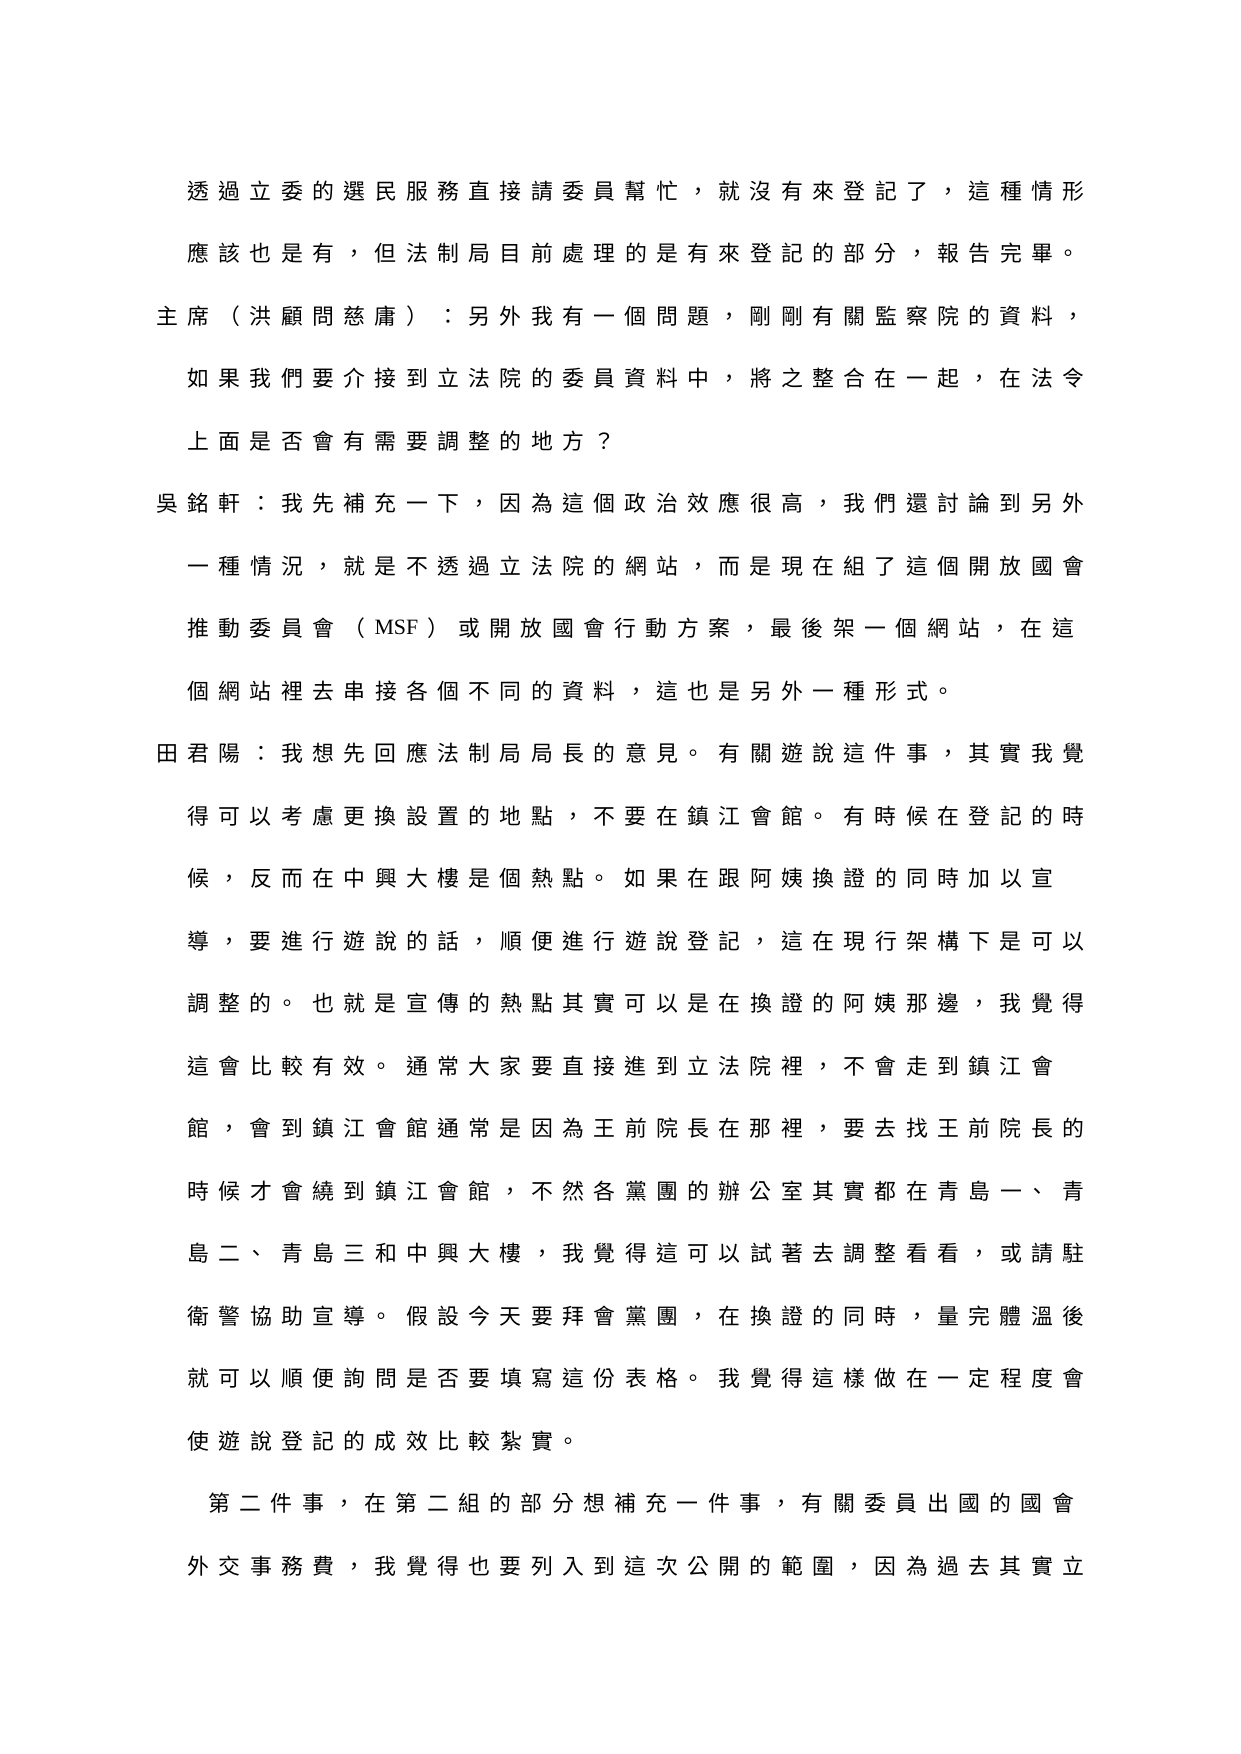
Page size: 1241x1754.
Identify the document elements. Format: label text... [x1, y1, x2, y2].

text 田君陽：我想先回應法制局局長的意見。有關遊說這件事，其實我覺得可以考慮更換設置的地點，不要在鎮江會館。有時候在登記的時候，反而在中興大樓是個熱點。如果在跟阿姨換證的同時加以宣導，要進行遊說的話，順便進行遊說登記，這在現行架構下是可以調整的。也就是宣傳的熱點其實可以是在換證的阿姨那邊，我覺得這會比較有效。通常大家要直接進到立法院裡，不會走到鎮江會館，會到鎮江會館通常是因為王前院長在那裡，要去找王前院長的時候才會繞到鎮江會館，不然各黨團的辦公室其實都在青島一、青島二、青島三和中興大樓，我覺得這可以試著去調整看看，或請駐衛警協助宣導。假設今天要拜會黨團，在換證的同時，量完體溫後就可以順便詢問是否要填寫這份表格。我覺得這樣做在一定程度會使遊說登記的成效比較紮實。 [151, 721, 1089, 1471]
text 主席（洪顧問慈庸）：另外我有一個問題，剛剛有關監察院的資料，如果我們要介接到立法院的委員資料中，將之整合在一起，在法令上面是否會有需要調整的地方？ [151, 283, 1089, 471]
text 第二件事，在第二組的部分想補充一件事，有關委員出國的國會外交事務費，我覺得也要列入到這次公開的範圍，因為過去其實立 [173, 1471, 1089, 1596]
text 吳銘軒：我先補充一下，因為這個政治效應很高，我們還討論到另外一種情況，就是不透過立法院的網站，而是現在組了這個開放國會推動委員會（MSF）或開放國會行動方案，最後架一個網站，在這個網站裡去串接各個不同的資料，這也是另外一種形式。 [151, 471, 1089, 721]
text 透過立委的選民服務直接請委員幫忙，就沒有來登記了，這種情形應該也是有，但法制局目前處理的是有來登記的部分，報告完畢。 [173, 158, 1089, 283]
